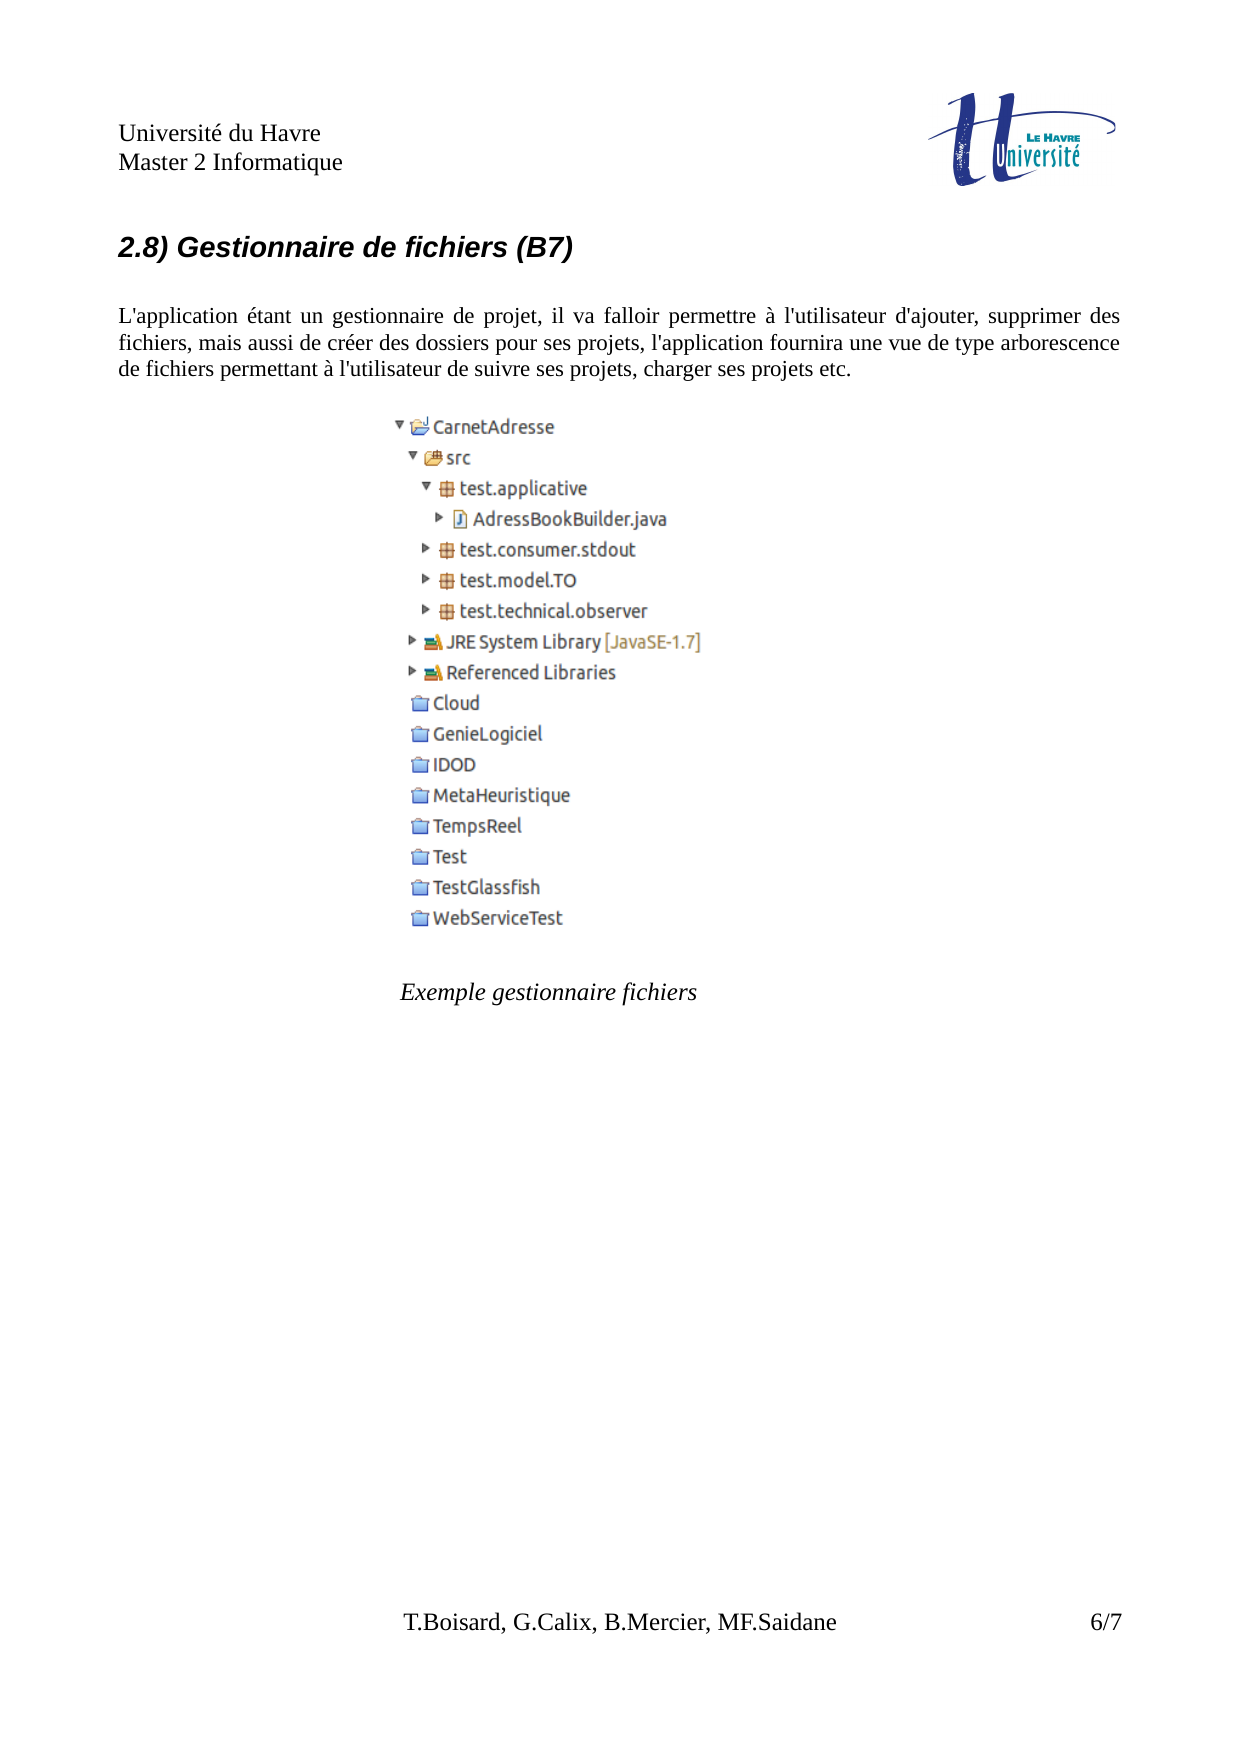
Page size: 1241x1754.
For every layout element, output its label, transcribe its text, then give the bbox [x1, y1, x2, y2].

picture [393, 414, 738, 977]
picture [928, 93, 1116, 186]
subtitle 2.8) Gestionnaire de fichiers (B7) [118, 230, 1122, 264]
text Exemple gestionnaire fichiers [393, 977, 737, 1006]
text L'application étant un gestionnaire de projet, il va falloir permettre à l'utilisateur d'ajouter, supprimer des fichiers, mais aussi de créer des dossiers pour ses projets, l'application fournira une vue de type arborescence de fichiers permettant à l'utilisateur de suivre ses projets, charger ses projets etc. [118, 302, 1122, 382]
